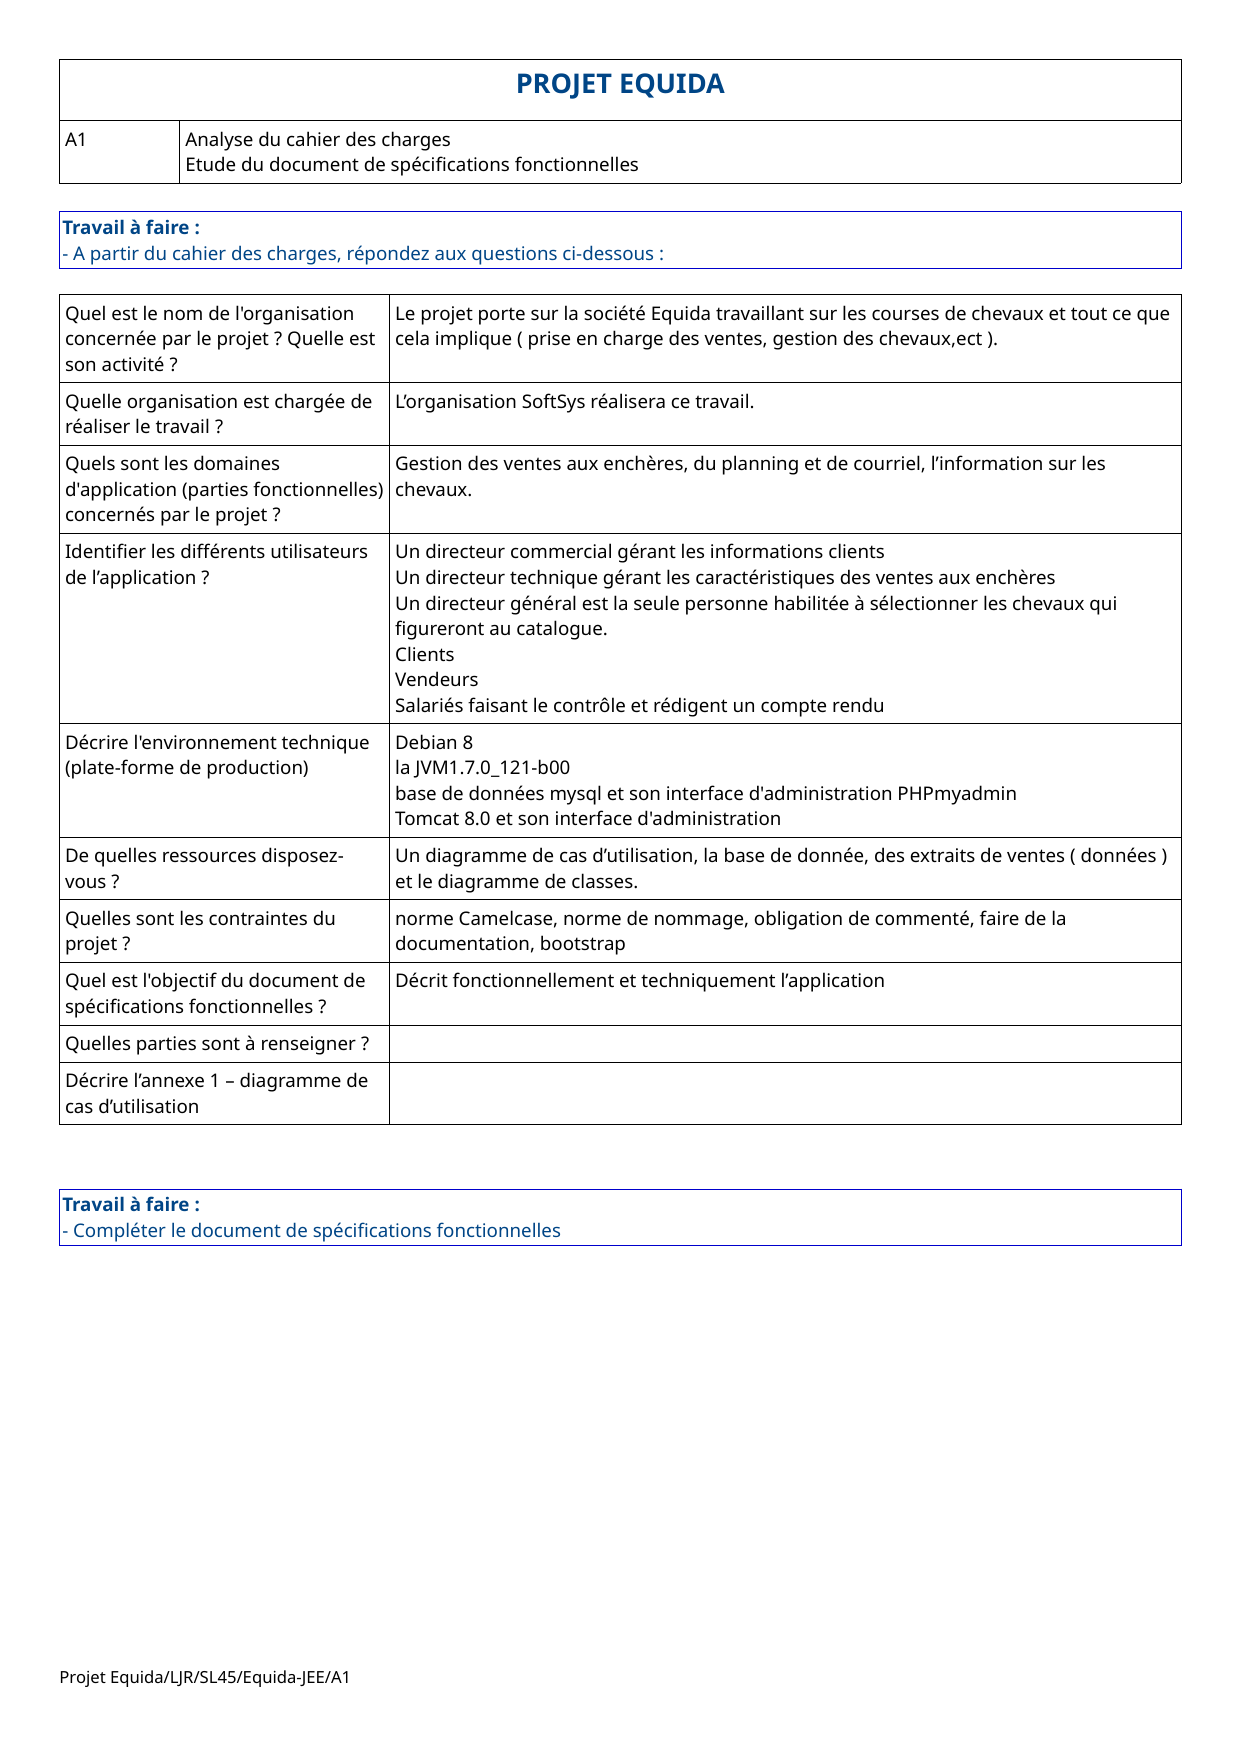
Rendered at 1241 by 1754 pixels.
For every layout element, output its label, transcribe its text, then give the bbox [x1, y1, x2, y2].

table_cell Analyse du cahier des charges Etude du document de spécifications fonctionnelles [180, 121, 1181, 183]
table_cell L’organisation SoftSys réalisera ce travail. [390, 383, 1181, 445]
table_cell norme Camelcase, norme de nommage, obligation de commenté, faire de la documentation, bootstrap [390, 900, 1181, 962]
table_cell Debian 8 la JVM1.7.0_121-b00 base de données mysql et son interface d'administration PHPmyadmin Tomcat 8.0 et son interface d'administration [390, 724, 1181, 837]
table_header Le projet porte sur la société Equida travaillant sur les courses de chevaux et tout ce que cela implique ( prise en charge des ventes, gestion des chevaux,ect ). [390, 295, 1181, 382]
table_cell Quelles sont les contraintes du projet ? [60, 900, 389, 962]
table_cell [390, 1026, 1181, 1062]
table_cell [390, 1063, 1181, 1124]
table_cell Décrit fonctionnellement et techniquement l’application [390, 963, 1181, 1024]
table_cell Décrire l'environnement technique (plate-forme de production) [60, 724, 389, 837]
table_header PROJET EQUIDA [60, 60, 1181, 120]
table_cell A1 [60, 121, 179, 183]
table_cell Quels sont les domaines d'application (parties fonctionnelles) concernés par le projet ? [60, 446, 389, 533]
table_cell Décrire l’annexe 1 – diagramme de cas d’utilisation [60, 1063, 389, 1124]
table_cell De quelles ressources disposez-vous ? [60, 838, 389, 899]
text - Compléter le document de spécifications fonctionnelles [60, 1214, 1181, 1245]
table_cell Quelle organisation est chargée de réaliser le travail ? [60, 383, 389, 445]
text - A partir du cahier des charges, répondez aux questions ci-dessous : [60, 237, 1181, 268]
table_cell Gestion des ventes aux enchères, du planning et de courriel, l’information sur les chevaux. [390, 446, 1181, 533]
table_cell Un diagramme de cas d’utilisation, la base de donnée, des extraits de ventes ( données ) et le diagramme de classes. [390, 838, 1181, 899]
text Travail à faire : [60, 1190, 1181, 1214]
text Travail à faire : [60, 212, 1181, 237]
table_cell Un directeur commercial gérant les informations clients Un directeur technique gérant les caractéristiques des ventes aux enchères Un directeur général est la seule personne habilitée à sélectionner les chevaux qui figureront au catalogue. Clients Vendeurs Salariés faisant le contrôle et rédigent un compte rendu [390, 534, 1181, 723]
table_cell Quel est l'objectif du document de spécifications fonctionnelles ? [60, 963, 389, 1024]
table_cell Quelles parties sont à renseigner ? [60, 1026, 389, 1062]
table_header Quel est le nom de l'organisation concernée par le projet ? Quelle est son activité ? [60, 295, 389, 382]
table_cell Identifier les différents utilisateurs de l’application ? [60, 534, 389, 723]
